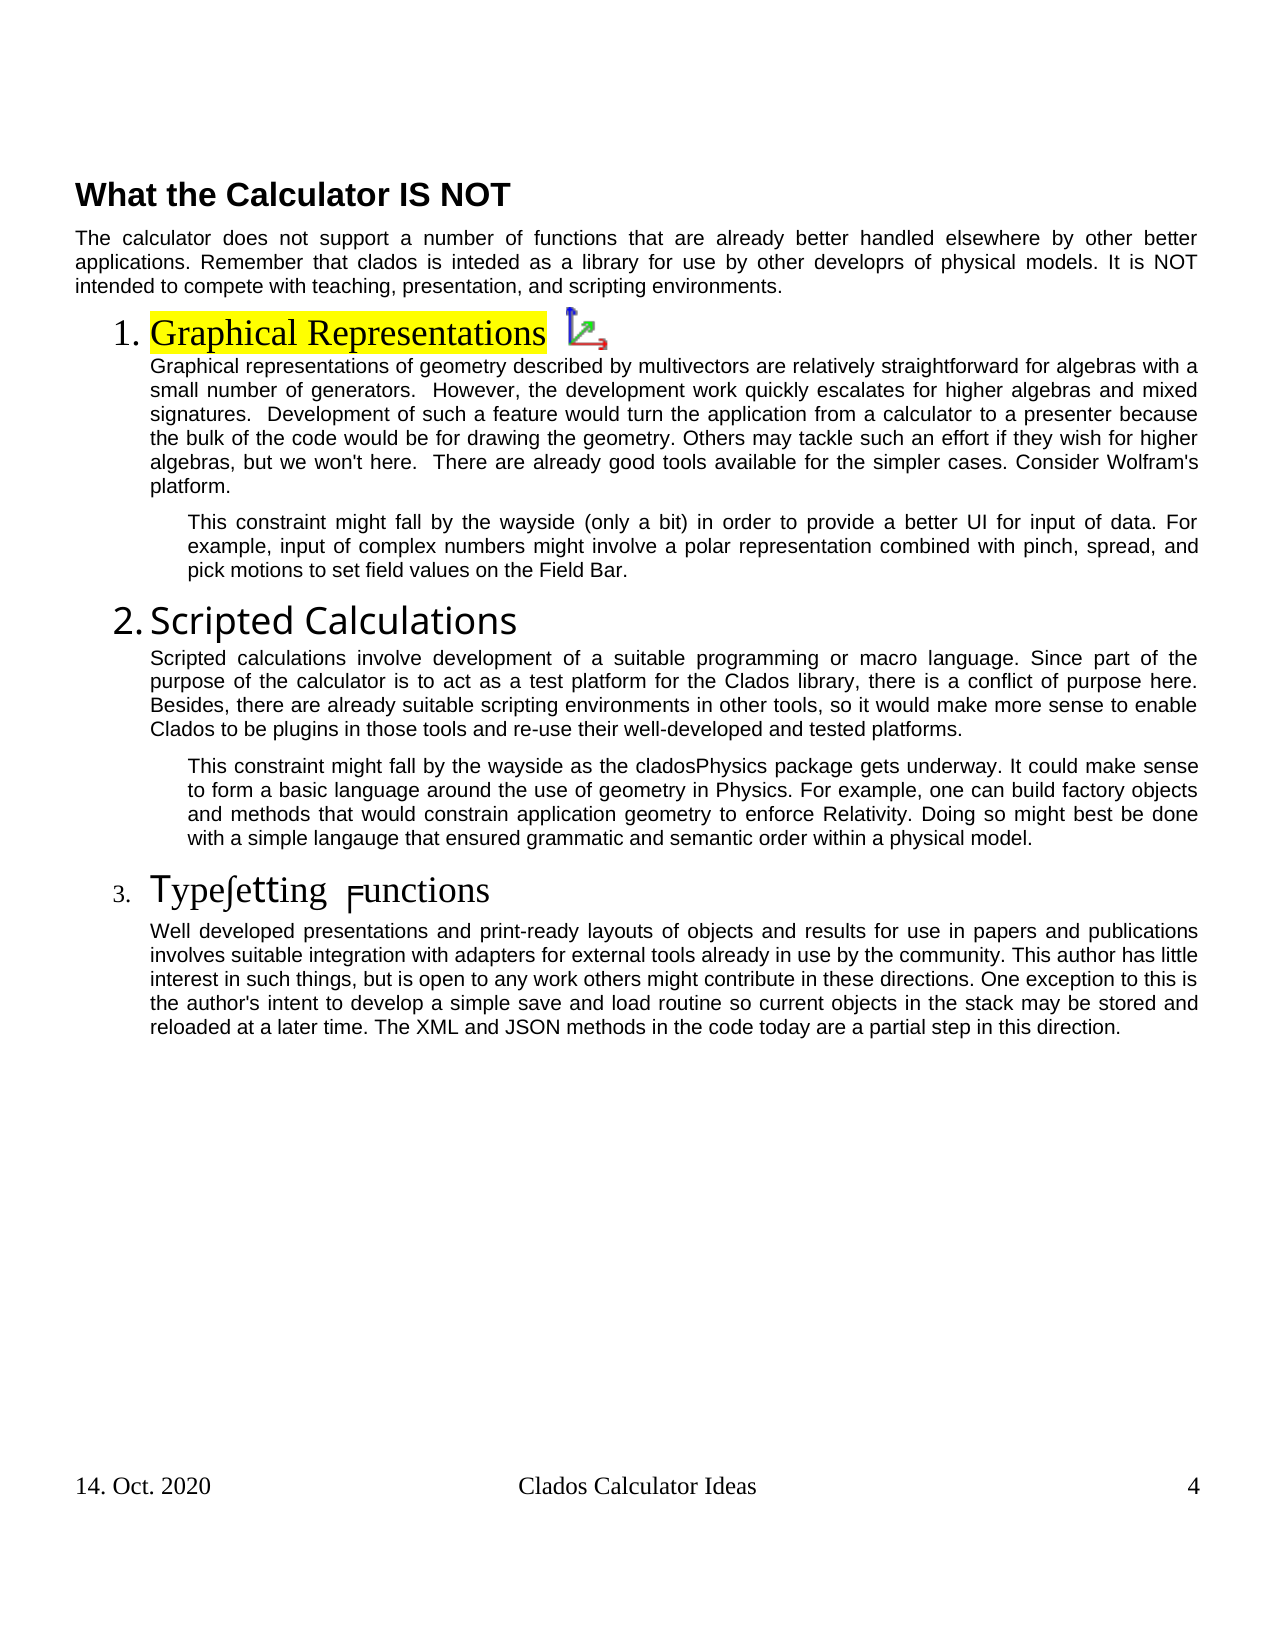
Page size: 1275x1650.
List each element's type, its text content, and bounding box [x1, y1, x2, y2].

text The calculator does not support a number of functions that are already better handled elsewhere by other better applications. Remember that clados is inteded as a library for use by other developrs of physical models. It is NOT intended to compete with teaching, presentation, and scripting environments. [75, 226, 1200, 298]
list Scripted calculations involve development of a suitable programming or macro language. Since part of the purpose of the calculator is to act as a test platform for the Clados library, there is a conflict of purpose here. Besides, there are already suitable scripting environments in other tools, so it would make more sense to enable Clados to be plugins in those tools and re-use their well-developed and tested platforms. [112, 645, 1200, 741]
list This constraint might fall by the wayside (only a bit) in order to provide a better UI for input of data. For example, input of complex numbers might involve a polar representation combined with pinch, spread, and pick motions to set field values on the Field Bar. [150, 510, 1200, 582]
list Type∫etting ╒unctions [112, 862, 1200, 913]
list Graphical representations of geometry described by multivectors are relatively straightforward for algebras with a small number of generators. However, the development work quickly escalates for higher algebras and mixed signatures. Development of such a feature would turn the application from a calculator to a presenter because the bulk of the code would be for drawing the geometry. Others may tackle such an effort if they wish for higher algebras, but we won't here. There are already good tools available for the simpler cases. Consider Wolfram's platform. [112, 354, 1200, 497]
list Well developed presentations and print-ready layouts of objects and results for use in papers and publications involves suitable integration with adapters for external tools already in use by the community. This author has little interest in such things, but is open to any work others might contribute in these directions. One exception to this is the author's intent to develop a simple save and load routine so current objects in the stack may be stored and reloaded at a later time. The XML and JSON methods in the code today are a partial step in this direction. [112, 919, 1200, 1039]
list Graphical Representations [112, 311, 1200, 354]
picture [566, 307, 608, 350]
list This constraint might fall by the wayside as the cladosPhysics package gets underway. It could make sense to form a basic language around the use of geometry in Physics. For example, one can build factory objects and methods that would constrain application geometry to enforce Relativity. Doing so might best be done with a simple langauge that ensured grammatic and semantic order within a physical model. [150, 754, 1200, 849]
list Scripted Calculations [112, 594, 1200, 645]
subtitle What the Calculator IS NOT [75, 175, 1200, 214]
